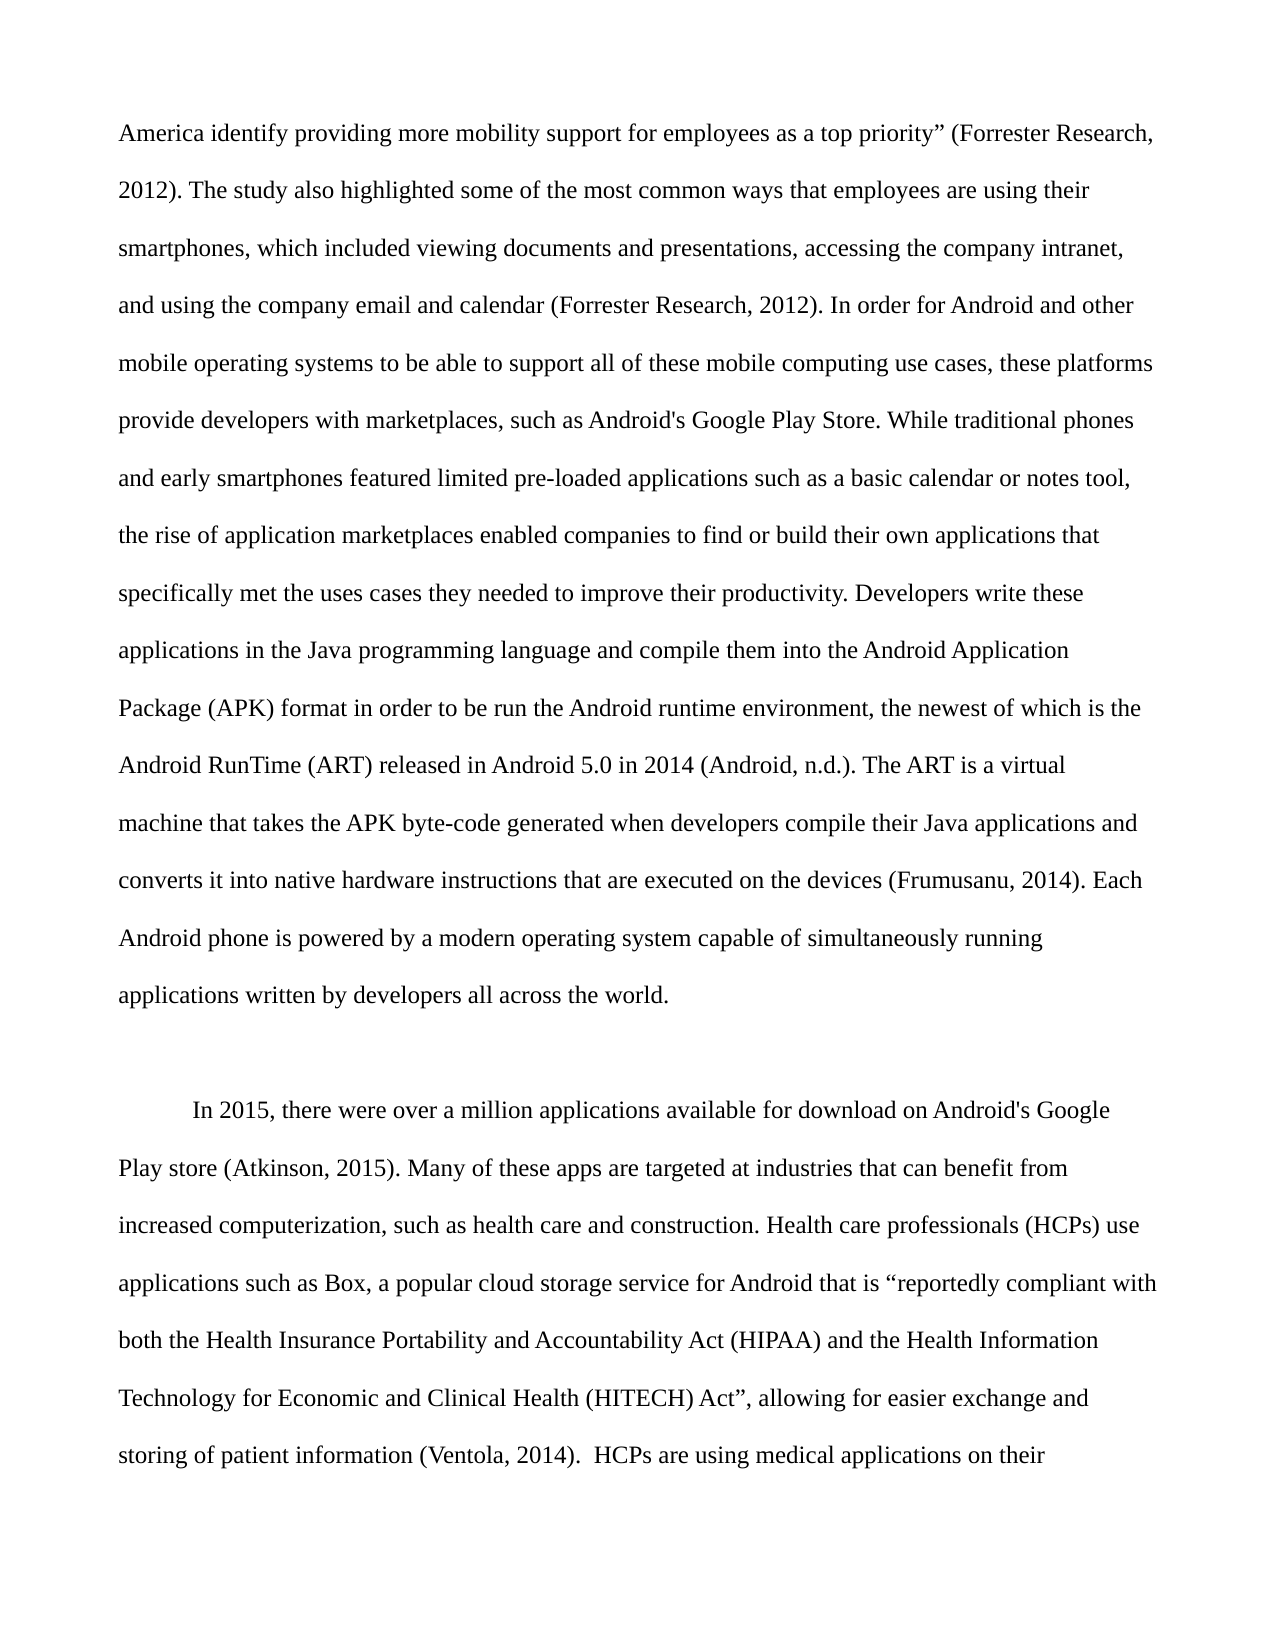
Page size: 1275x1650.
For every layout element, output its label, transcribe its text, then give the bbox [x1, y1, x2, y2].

text America identify providing more mobility support for employees as a top priority” (Forrester Research, 2012). The study also highlighted some of the most common ways that employees are using their smartphones, which included viewing documents and presentations, accessing the company intranet, and using the company email and calendar (Forrester Research, 2012). In order for Android and other mobile operating systems to be able to support all of these mobile computing use cases, these platforms provide developers with marketplaces, such as Android's Google Play Store. While traditional phones and early smartphones featured limited pre-loaded applications such as a basic calendar or notes tool, the rise of application marketplaces enabled companies to find or build their own applications that specifically met the uses cases they needed to improve their productivity. Developers write these applications in the Java programming language and compile them into the Android Application Package (APK) format in order to be run the Android runtime environment, the newest of which is the Android RunTime (ART) released in Android 5.0 in 2014 (Android, n.d.). The ART is a virtual machine that takes the APK byte-code generated when developers compile their Java applications and converts it into native hardware instructions that are executed on the devices (Frumusanu, 2014). Each Android phone is powered by a modern operating system capable of simultaneously running applications written by developers all across the world. [118, 118, 1157, 1009]
text In 2015, there were over a million applications available for download on Android's Google Play store (Atkinson, 2015). Many of these apps are targeted at industries that can benefit from increased computerization, such as health care and construction. Health care professionals (HCPs) use applications such as Box, a popular cloud storage service for Android that is “reportedly compliant with both the Health Insurance Portability and Accountability Act (HIPAA) and the Health Information Technology for Economic and Clinical Health (HITECH) Act”, allowing for easier exchange and storing of patient information (Ventola, 2014). HCPs are using medical applications on their [118, 1096, 1157, 1469]
